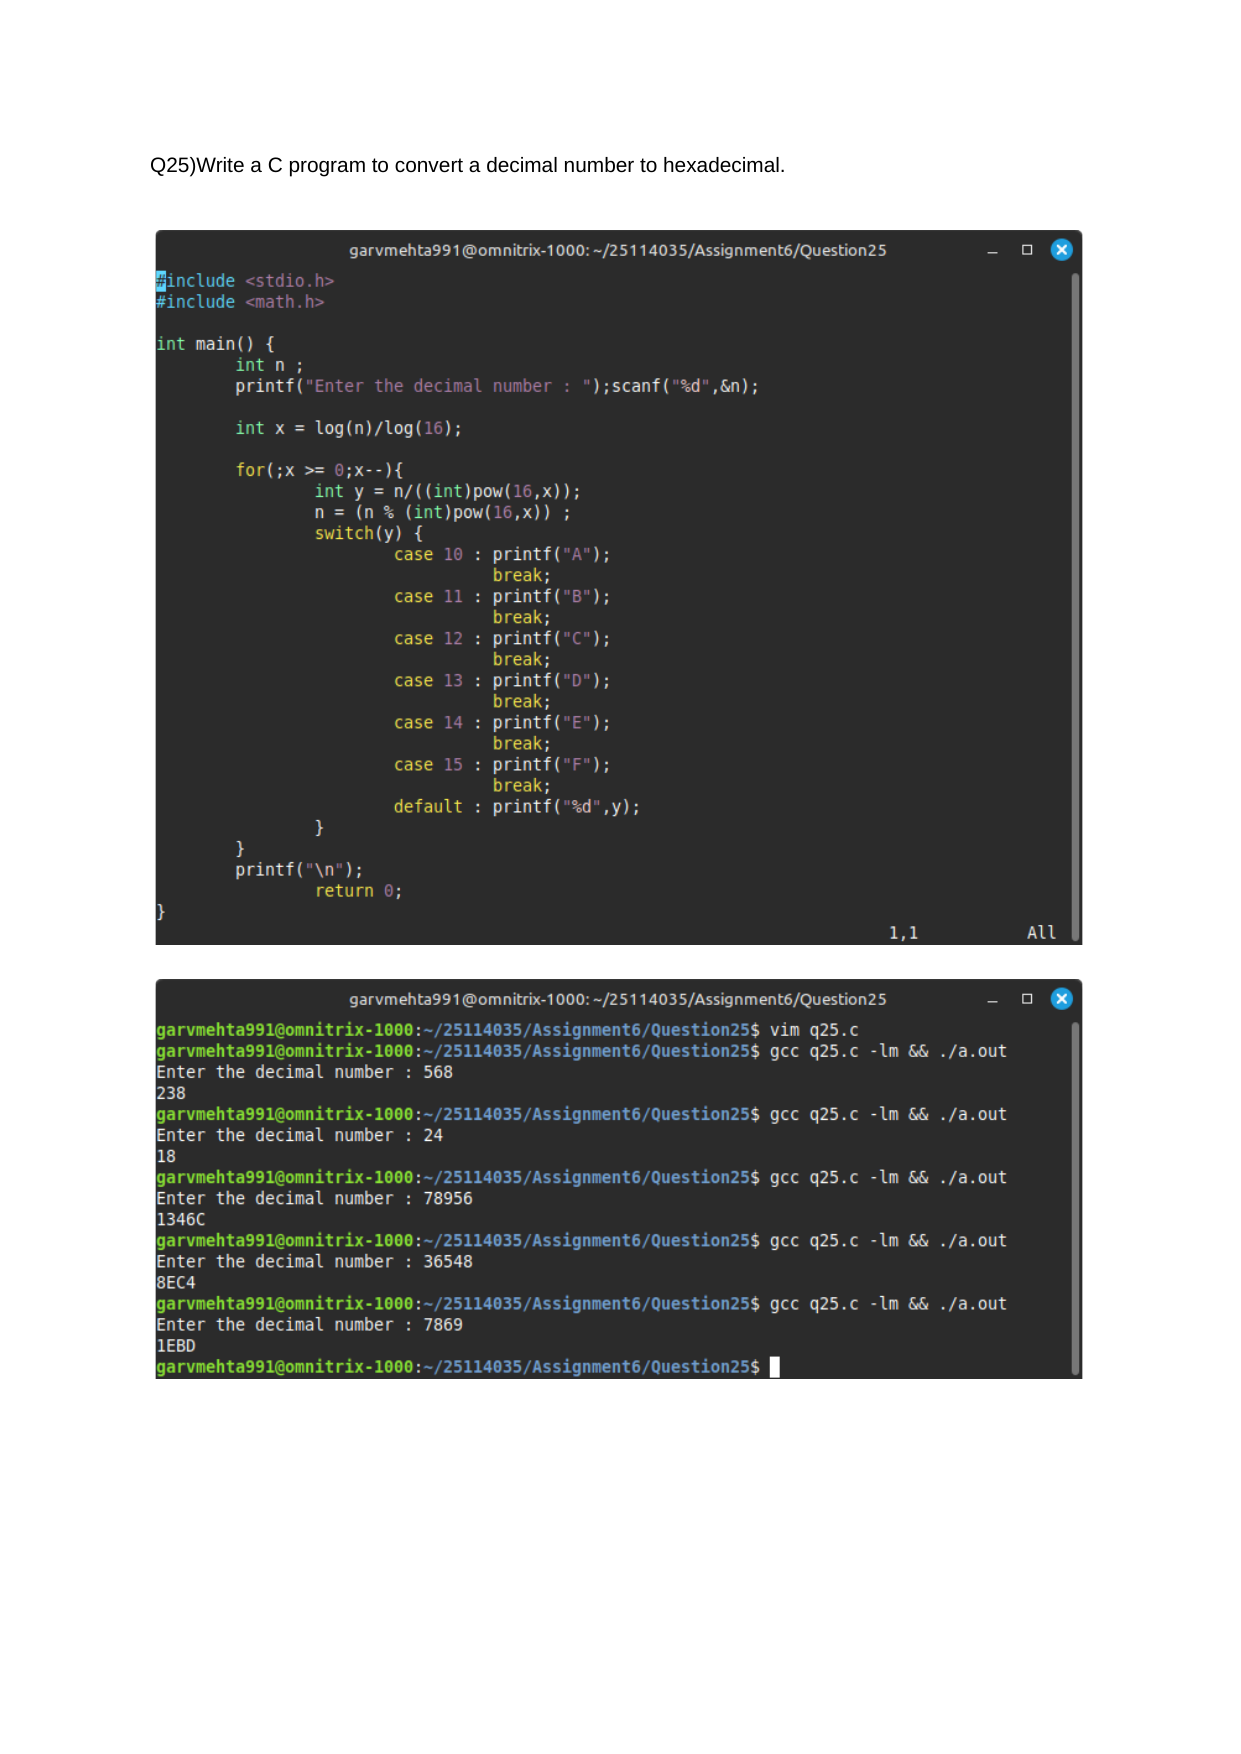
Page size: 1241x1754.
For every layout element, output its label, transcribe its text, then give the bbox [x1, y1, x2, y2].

picture [155, 230, 1083, 945]
text Q25)Write a C program to convert a decimal number to hexadecimal. [150, 153, 1077, 177]
picture [155, 979, 1083, 1379]
